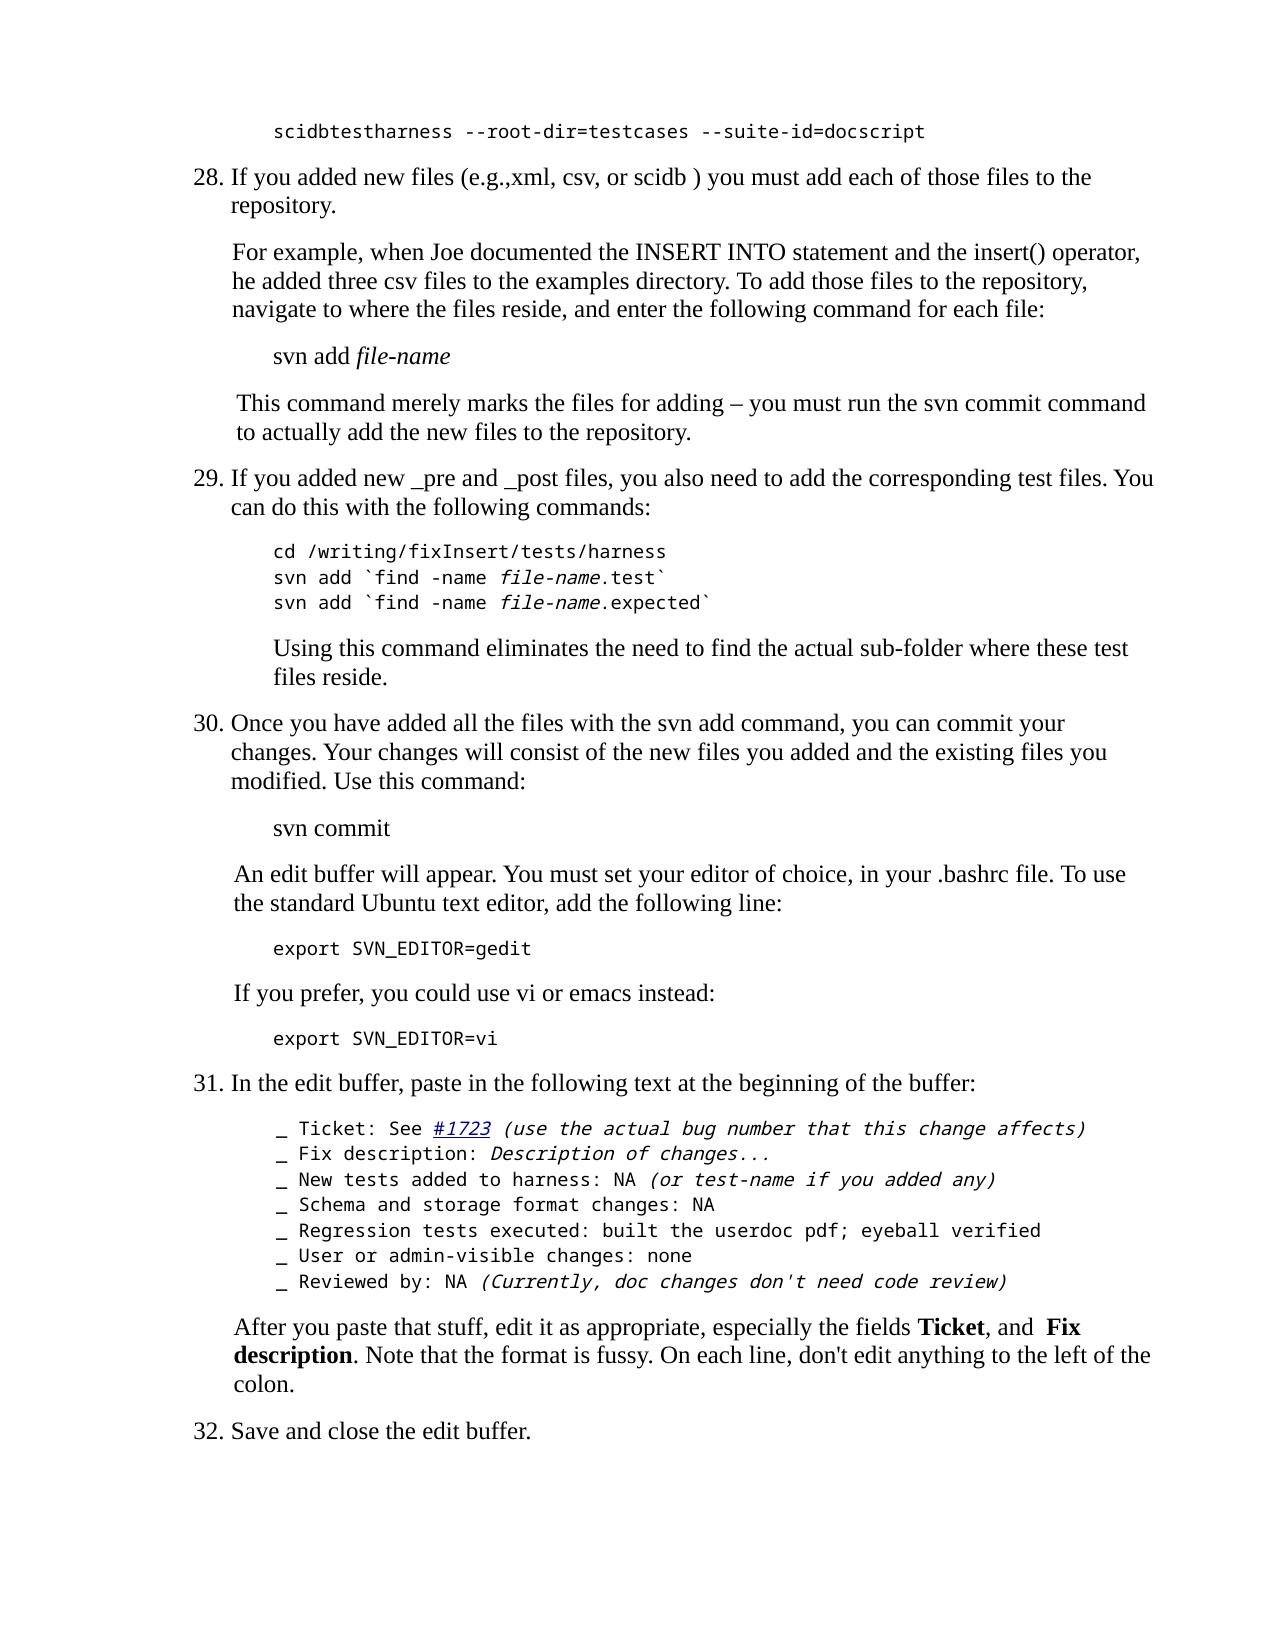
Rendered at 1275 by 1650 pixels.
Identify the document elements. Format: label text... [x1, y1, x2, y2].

list Once you have added all the files with the svn add command, you can commit your changes. Your changes will consist of the new files you added and the existing files you modified. Use this command: [193, 708, 1157, 795]
list If you added new files (e.g.,xml, csv, or scidb ) you must add each of those files to the repository. [193, 162, 1157, 219]
text svn commit [273, 813, 1157, 841]
text If you prefer, you could use vi or emacs instead: [233, 978, 1157, 1007]
text _ Ticket: See #1723 (use the actual bug number that this change affects) _ Fix description: Description of changes... _ New tests added to harness: NA (or test-name if you added any) _ Schema and storage format changes: NA _ Regression tests executed: built the userdoc pdf; eyeball verified _ User or admin-visible changes: none _ Reviewed by: NA (Currently, doc changes don't need code review) [276, 1115, 1157, 1294]
text cd /writing/fixInsert/tests/harness svn add `find -name file-name.test` svn add `find -name file-name.expected` [273, 539, 1157, 615]
list In the edit buffer, paste in the following text at the beginning of the buffer: [193, 1068, 1157, 1097]
list Save and close the edit buffer. [193, 1416, 1157, 1444]
text Using this command eliminates the need to find the actual sub-folder where these test files reside. [273, 633, 1157, 691]
text For example, when Joe documented the INSERT INTO statement and the insert() operator, he added three csv files to the examples directory. To add those files to the repository, navigate to where the files reside, and enter the following command for each file: [232, 237, 1157, 323]
text This command merely marks the files for adding – you must run the svn commit command to actually add the new files to the repository. [236, 388, 1157, 445]
text export SVN_EDITOR=vi [273, 1025, 1157, 1050]
text An edit buffer will appear. You must set your editor of choice, in your .bashrc file. To use the standard Ubuntu text editor, add the following line: [233, 859, 1157, 917]
text scidbtestharness --root-dir=testcases --suite-id=docscript [273, 118, 1157, 144]
text svn add file-name [273, 341, 1157, 370]
list If you added new _pre and _post files, you also need to add the corresponding test files. You can do this with the following commands: [193, 463, 1157, 521]
text After you paste that stuff, edit it as appropriate, especially the fields Ticket, and Fix description. Note that the format is fussy. On each line, don't edit anything to the left of the colon. [233, 1312, 1157, 1398]
text export SVN_EDITOR=gedit [273, 935, 1157, 960]
